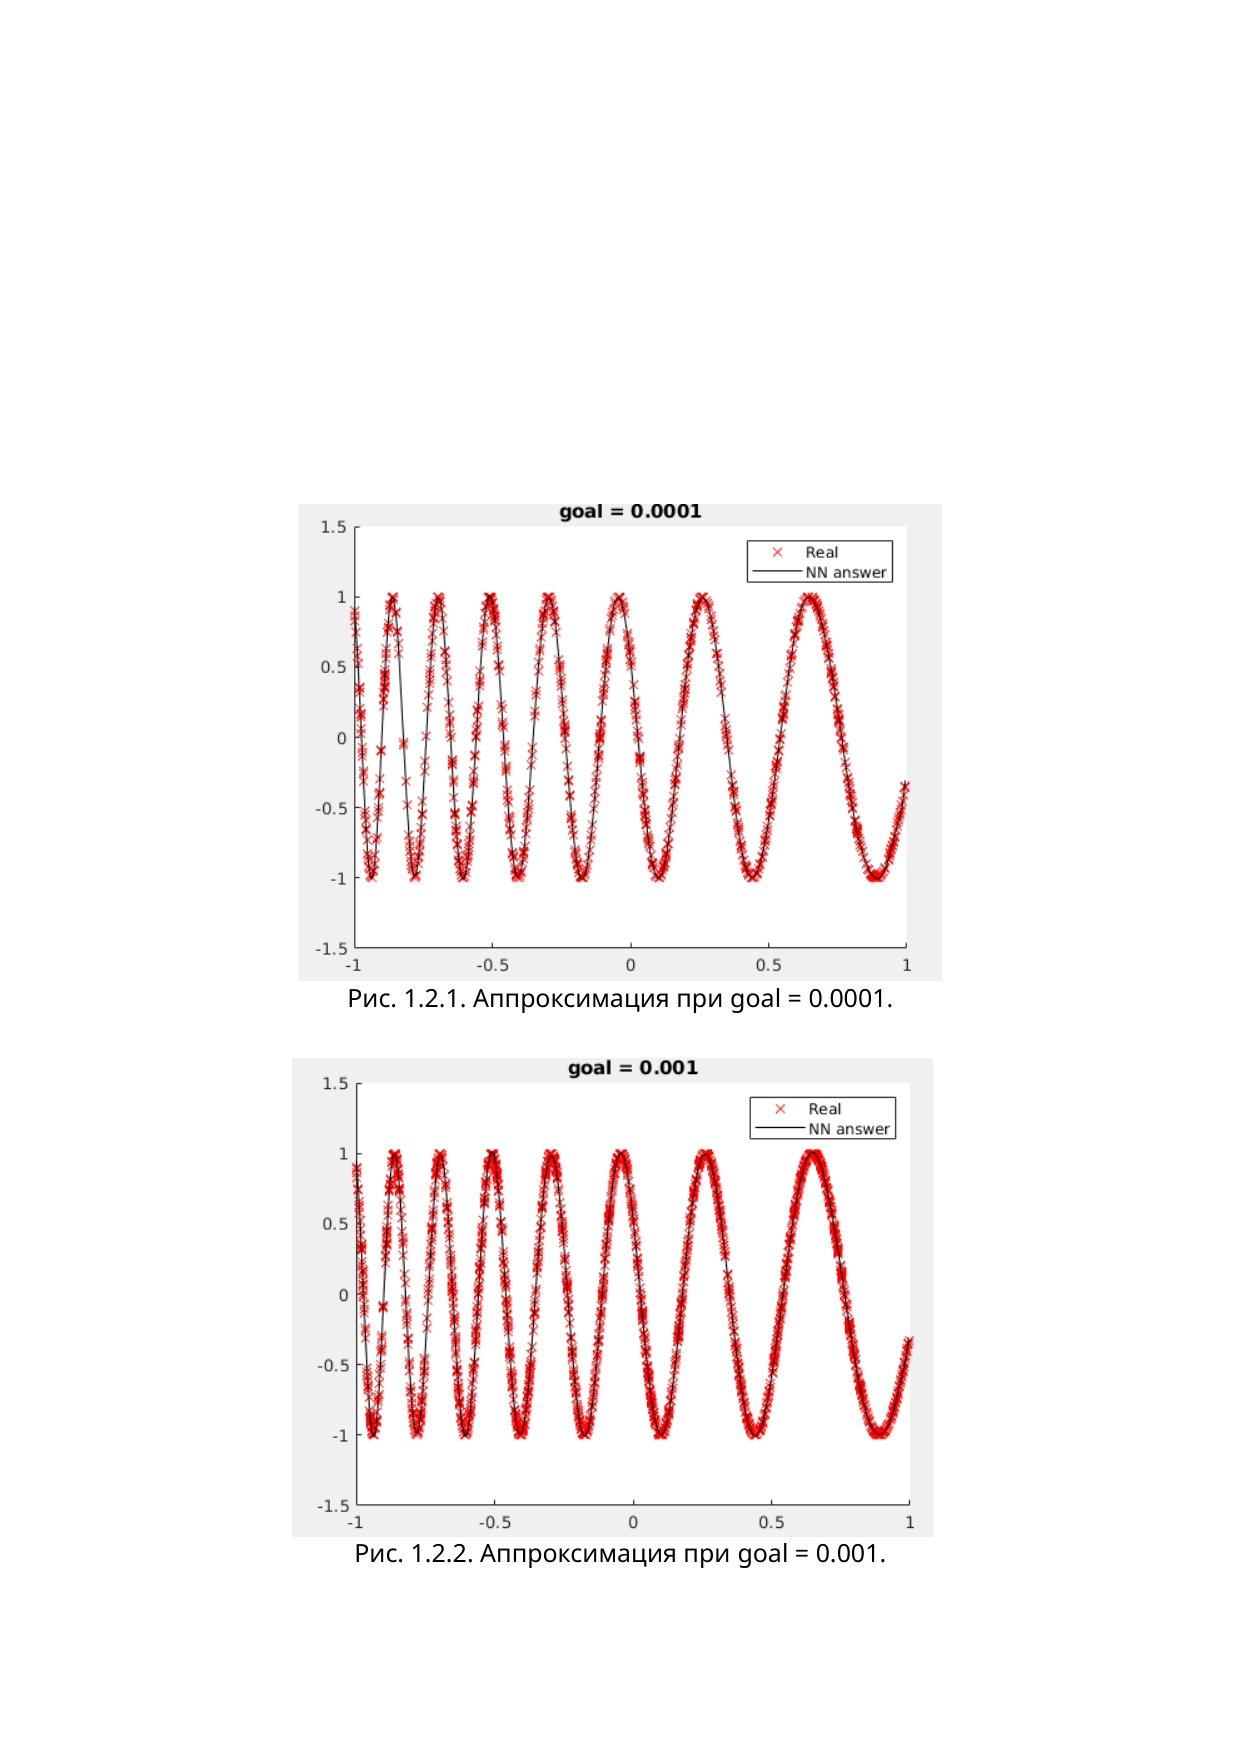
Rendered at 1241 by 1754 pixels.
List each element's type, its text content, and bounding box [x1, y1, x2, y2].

text Рис. 1.2.2. Аппроксимация при goal = 0.001. [118, 1049, 1122, 1570]
picture [298, 504, 942, 981]
picture [292, 1058, 934, 1537]
text Рис. 1.2.1. Аппроксимация при goal = 0.0001. [118, 493, 1122, 1015]
